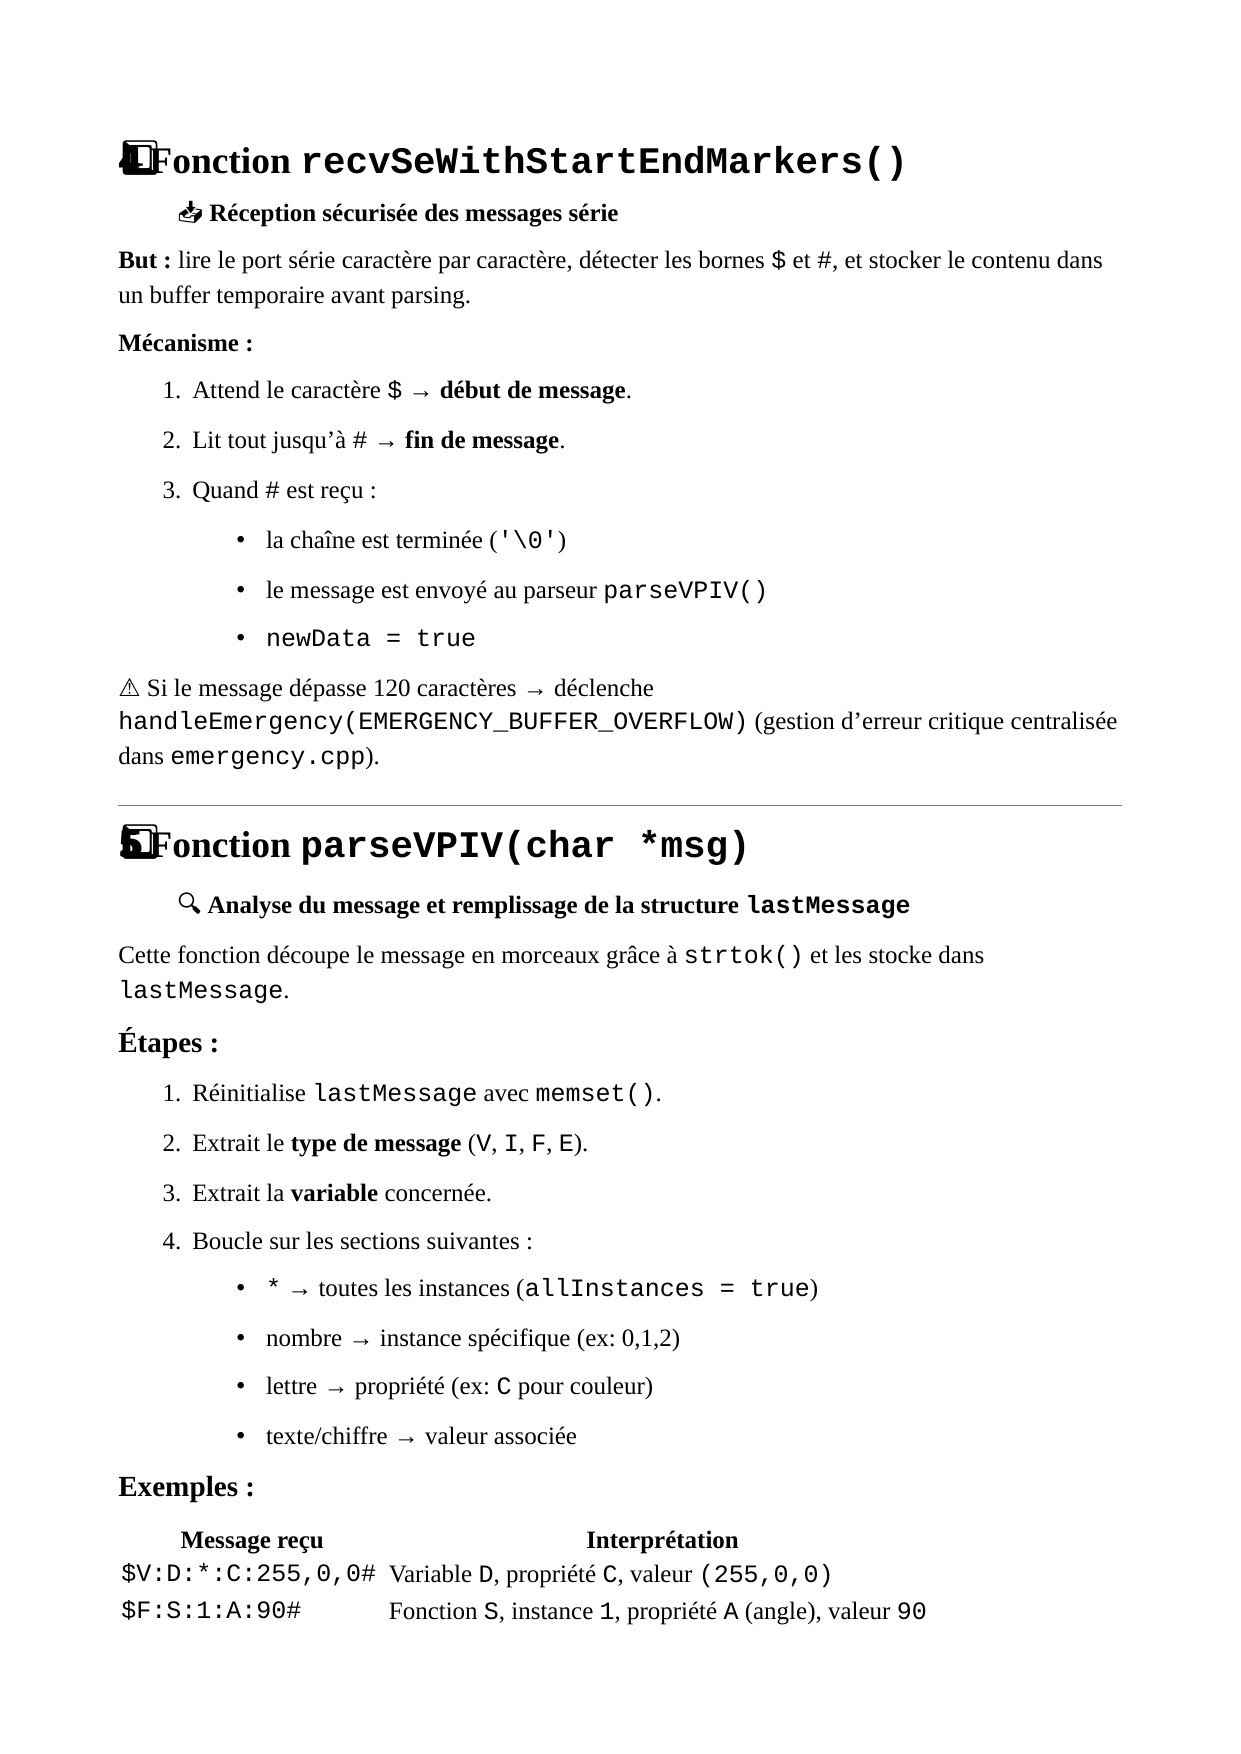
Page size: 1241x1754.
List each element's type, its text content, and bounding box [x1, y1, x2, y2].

list newData = true [236, 626, 1122, 654]
list Boucle sur les sections suivantes : [162, 1226, 1122, 1254]
text 📥 Réception sécurisée des messages série [177, 198, 1063, 226]
list Réinitialise lastMessage avec memset(). [162, 1078, 1122, 1109]
text But : lire le port série caractère par caractère, détecter les bornes $ et #, et stocker le contenu dans un buffer temporaire avant parsing. [118, 245, 1122, 309]
list le message est envoyé au parseur parseVPIV() [236, 576, 1122, 606]
table_cell Fonction S, instance 1, propriété A (angle), valeur 90 [386, 1593, 939, 1630]
table_header Message reçu [118, 1522, 386, 1556]
subtitle Étapes : [118, 1025, 1122, 1059]
list * → toutes les instances (allInstances = true) [236, 1273, 1122, 1304]
subtitle 5️⃣ Fonction parseVPIV(char *msg) [118, 822, 1122, 868]
table_cell $F:S:1:A:90# [118, 1593, 386, 1630]
list nombre → instance spécifique (ex: 0,1,2) [236, 1323, 1122, 1352]
list Extrait le type de message (V, I, F, E). [162, 1128, 1122, 1159]
list Lit tout jusqu’à # → fin de message. [162, 426, 1122, 456]
text 🔍 Analyse du message et remplissage de la structure lastMessage [177, 890, 1063, 921]
text Cette fonction découpe le message en morceaux grâce à strtok() et les stocke dans lastMessage. [118, 940, 1122, 1006]
text ⚠️ Si le message dépasse 120 caractères → déclenche handleEmergency(EMERGENCY_BUFFER_OVERFLOW) (gestion d’erreur critique centralisée dans emergency.cpp). [118, 673, 1122, 772]
table_header Interprétation [386, 1522, 939, 1556]
subtitle Exemples : [118, 1469, 1122, 1502]
table_cell Variable D, propriété C, valeur (255,0,0) [386, 1556, 939, 1593]
text Mécanisme : [118, 328, 1122, 357]
table_cell $V:D:*:C:255,0,0# [118, 1556, 386, 1593]
list lettre → propriété (ex: C pour couleur) [236, 1371, 1122, 1402]
subtitle 4️⃣ Fonction recvSeWithStartEndMarkers() [118, 139, 1122, 185]
list Extrait la variable concernée. [162, 1178, 1122, 1207]
list la chaîne est terminée ('\0') [236, 526, 1122, 556]
list Quand # est reçu : [162, 476, 1122, 506]
list Attend le caractère $ → début de message. [162, 376, 1122, 406]
list texte/chiffre → valeur associée [236, 1421, 1122, 1450]
